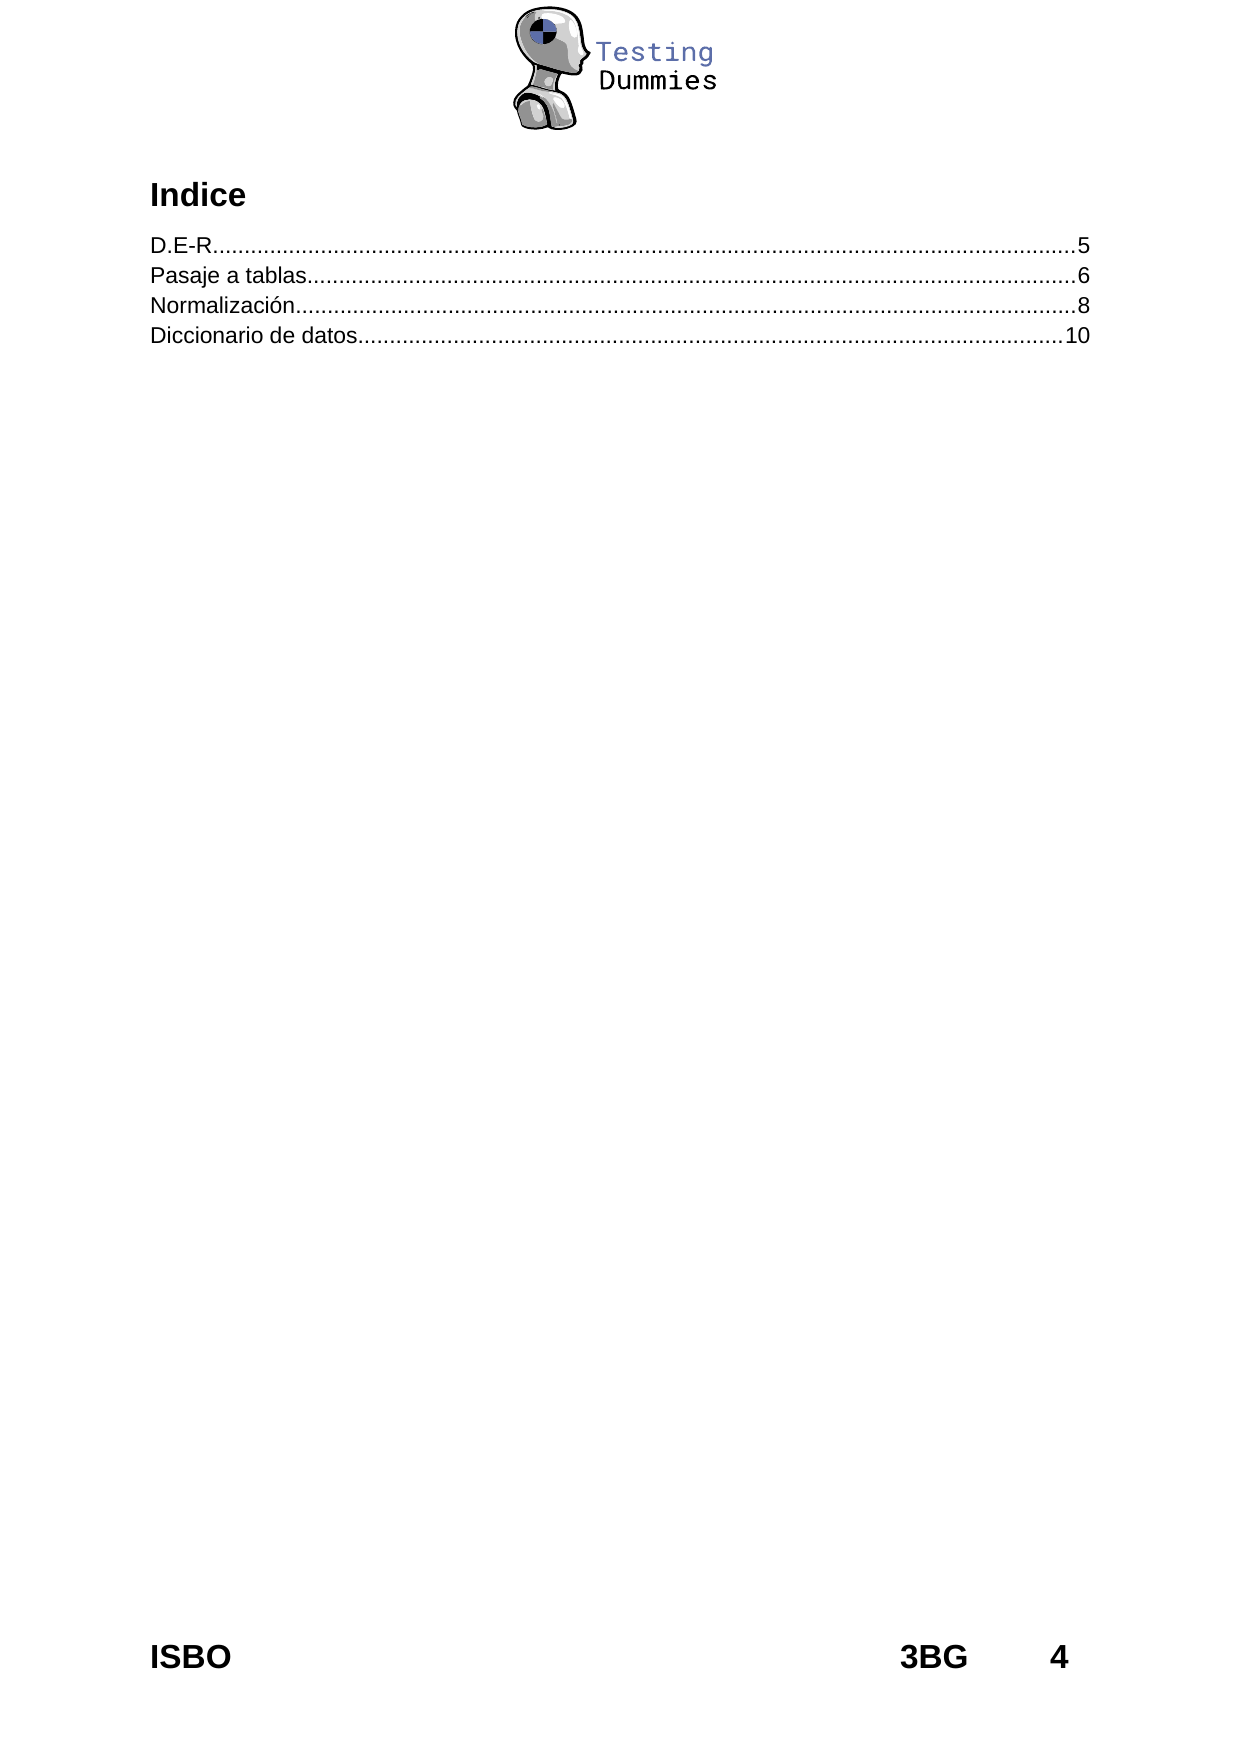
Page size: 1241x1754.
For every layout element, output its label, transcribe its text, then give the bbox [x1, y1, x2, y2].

text Normalización. 8 [150, 292, 1090, 318]
text Pasaje a tablas. 6 [150, 262, 1090, 288]
text D.E-R. 5 [150, 232, 1090, 258]
text Diccionario de datos. 10 [150, 322, 1090, 349]
subtitle Indice [150, 175, 1090, 213]
